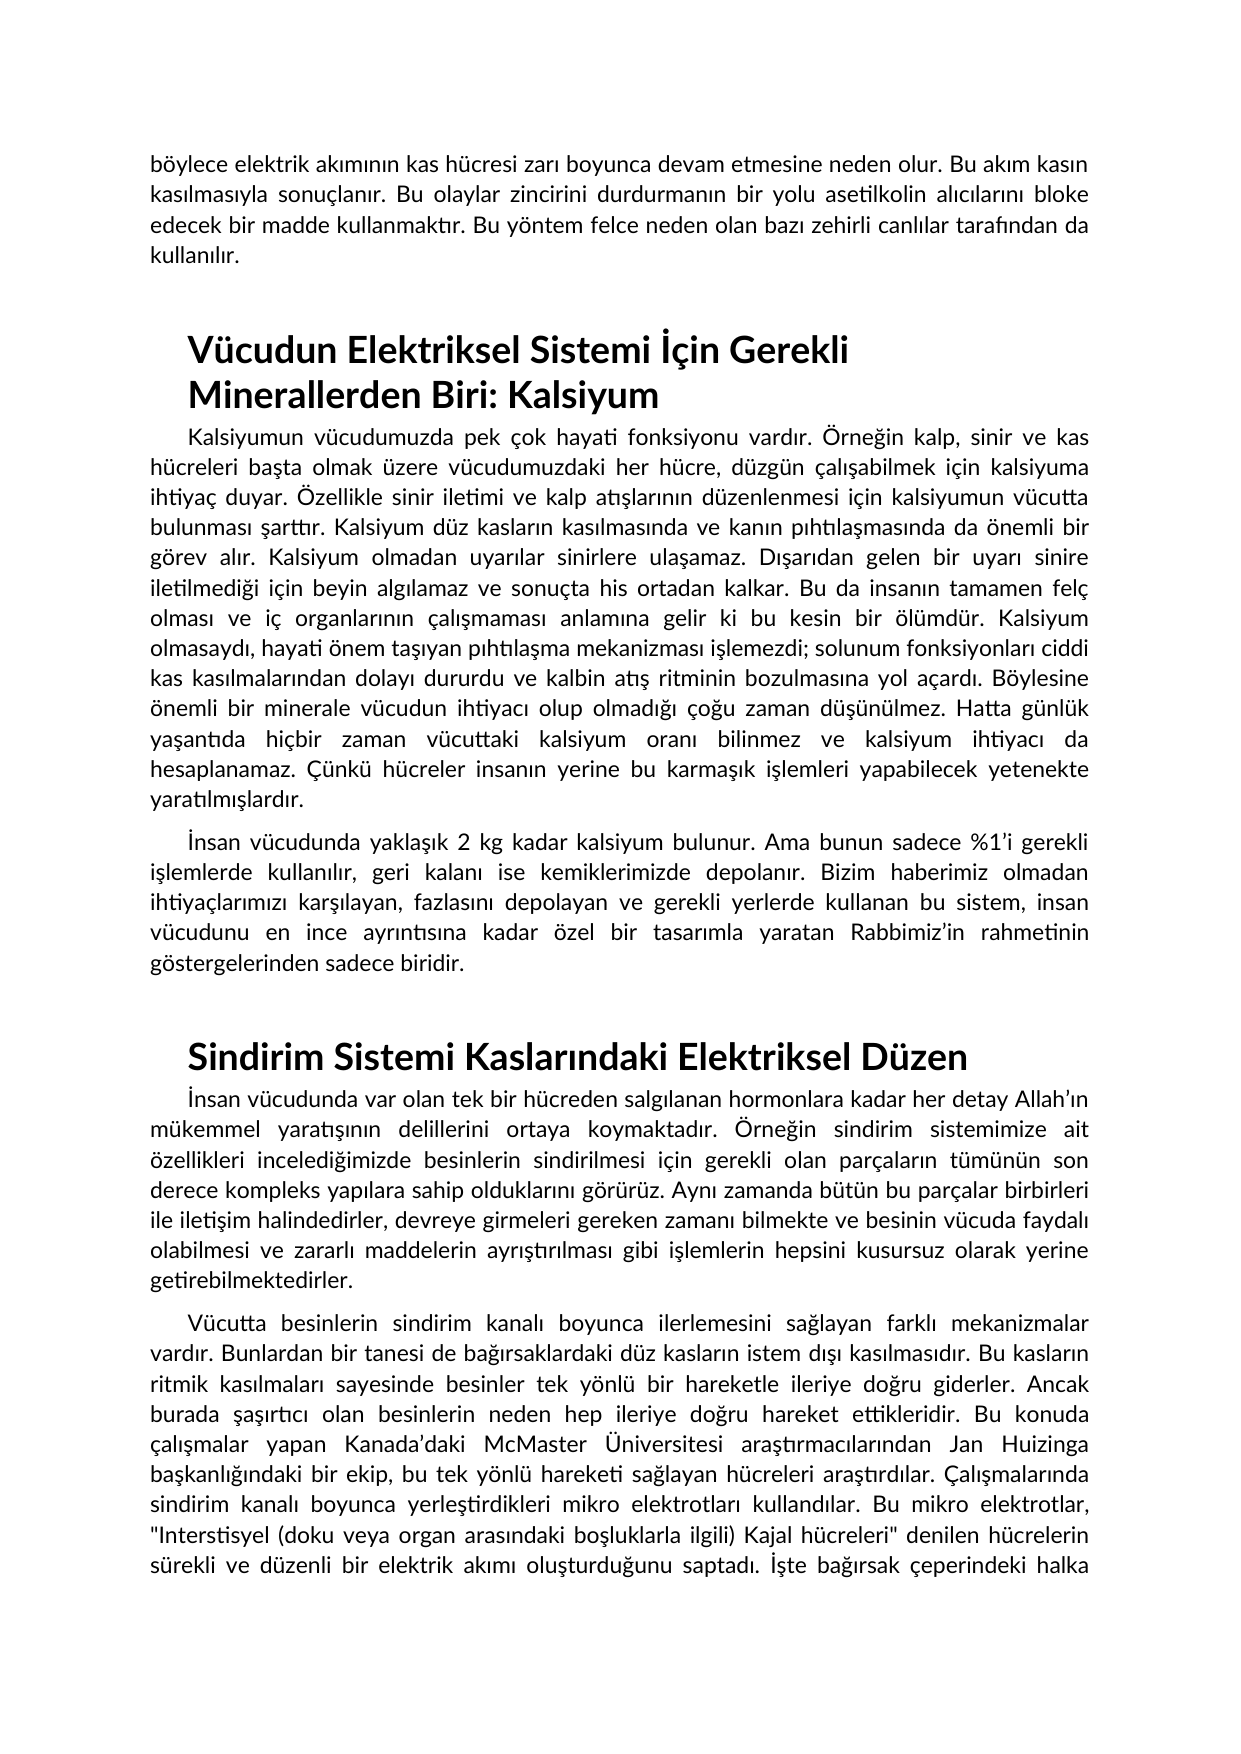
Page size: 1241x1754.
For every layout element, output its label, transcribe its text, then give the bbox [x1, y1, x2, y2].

subtitle Sindirim Sistemi Kaslarındaki Elektriksel Düzen [187, 1034, 1090, 1079]
subtitle Vücudun Elektriksel Sistemi İçin Gerekli Minerallerden Biri: Kalsiyum [187, 326, 1090, 416]
text Kalsiyumun vücudumuzda pek çok hayati fonksiyonu vardır. Örneğin kalp, sinir ve kas hücreleri başta olmak üzere vücudumuzdaki her hücre, düzgün çalışabilmek için kalsiyuma ihtiyaç duyar. Özellikle sinir iletimi ve kalp atışlarının düzenlenmesi için kalsiyumun vücutta bulunması şarttır. Kalsiyum düz kasların kasılmasında ve kanın pıhtılaşmasında da önemli bir görev alır. Kalsiyum olmadan uyarılar sinirlere ulaşamaz. Dışarıdan gelen bir uyarı sinire iletilmediği için beyin algılamaz ve sonuçta his ortadan kalkar. Bu da insanın tamamen felç olması ve iç organlarının çalışmaması anlamına gelir ki bu kesin bir ölümdür. Kalsiyum olmasaydı, hayati önem taşıyan pıhtılaşma mekanizması işlemezdi; solunum fonksiyonları ciddi kas kasılmalarından dolayı dururdu ve kalbin atış ritminin bozulmasına yol açardı. Böylesine önemli bir minerale vücudun ihtiyacı olup olmadığı çoğu zaman düşünülmez. Hatta günlük yaşantıda hiçbir zaman vücuttaki kalsiyum oranı bilinmez ve kalsiyum ihtiyacı da hesaplanamaz. Çünkü hücreler insanın yerine bu karmaşık işlemleri yapabilecek yetenekte yaratılmışlardır. [150, 422, 1090, 812]
text İnsan vücudunda var olan tek bir hücreden salgılanan hormonlara kadar her detay Allah’ın mükemmel yaratışının delillerini ortaya koymaktadır. Örneğin sindirim sistemimize ait özellikleri incelediğimizde besinlerin sindirilmesi için gerekli olan parçaların tümünün son derece kompleks yapılara sahip olduklarını görürüz. Aynı zamanda bütün bu parçalar birbirleri ile iletişim halindedirler, devreye girmeleri gereken zamanı bilmekte ve besinin vücuda faydalı olabilmesi ve zararlı maddelerin ayrıştırılması gibi işlemlerin hepsini kusursuz olarak yerine getirebilmektedirler. [150, 1085, 1090, 1294]
text Vücutta besinlerin sindirim kanalı boyunca ilerlemesini sağlayan farklı mekanizmalar vardır. Bunlardan bir tanesi de bağırsaklardaki düz kasların istem dışı kasılmasıdır. Bu kasların ritmik kasılmaları sayesinde besinler tek yönlü bir hareketle ileriye doğru giderler. Ancak burada şaşırtıcı olan besinlerin neden hep ileriye doğru hareket ettikleridir. Bu konuda çalışmalar yapan Kanada’daki McMaster Üniversitesi araştırmacılarından Jan Huizinga başkanlığındaki bir ekip, bu tek yönlü hareketi sağlayan hücreleri araştırdılar. Çalışmalarında sindirim kanalı boyunca yerleştirdikleri mikro elektrotları kullandılar. Bu mikro elektrotlar, "Interstisyel (doku veya organ arasındaki boşluklarla ilgili) Kajal hücreleri" denilen hücrelerin sürekli ve düzenli bir elektrik akımı oluşturduğunu saptadı. İşte bağırsak çeperindeki halka [150, 1309, 1090, 1578]
text İnsan vücudunda yaklaşık 2 kg kadar kalsiyum bulunur. Ama bunun sadece %1’i gerekli işlemlerde kullanılır, geri kalanı ise kemiklerimizde depolanır. Bizim haberimiz olmadan ihtiyaçlarımızı karşılayan, fazlasını depolayan ve gerekli yerlerde kullanan bu sistem, insan vücudunu en ince ayrıntısına kadar özel bir tasarımla yaratan Rabbimiz’in rahmetinin göstergelerinden sadece biridir. [150, 827, 1090, 976]
text böylece elektrik akımının kas hücresi zarı boyunca devam etmesine neden olur. Bu akım kasın kasılmasıyla sonuçlanır. Bu olaylar zincirini durdurmanın bir yolu asetilkolin alıcılarını bloke edecek bir madde kullanmaktır. Bu yöntem felce neden olan bazı zehirli canlılar tarafından da kullanılır. [150, 150, 1090, 268]
